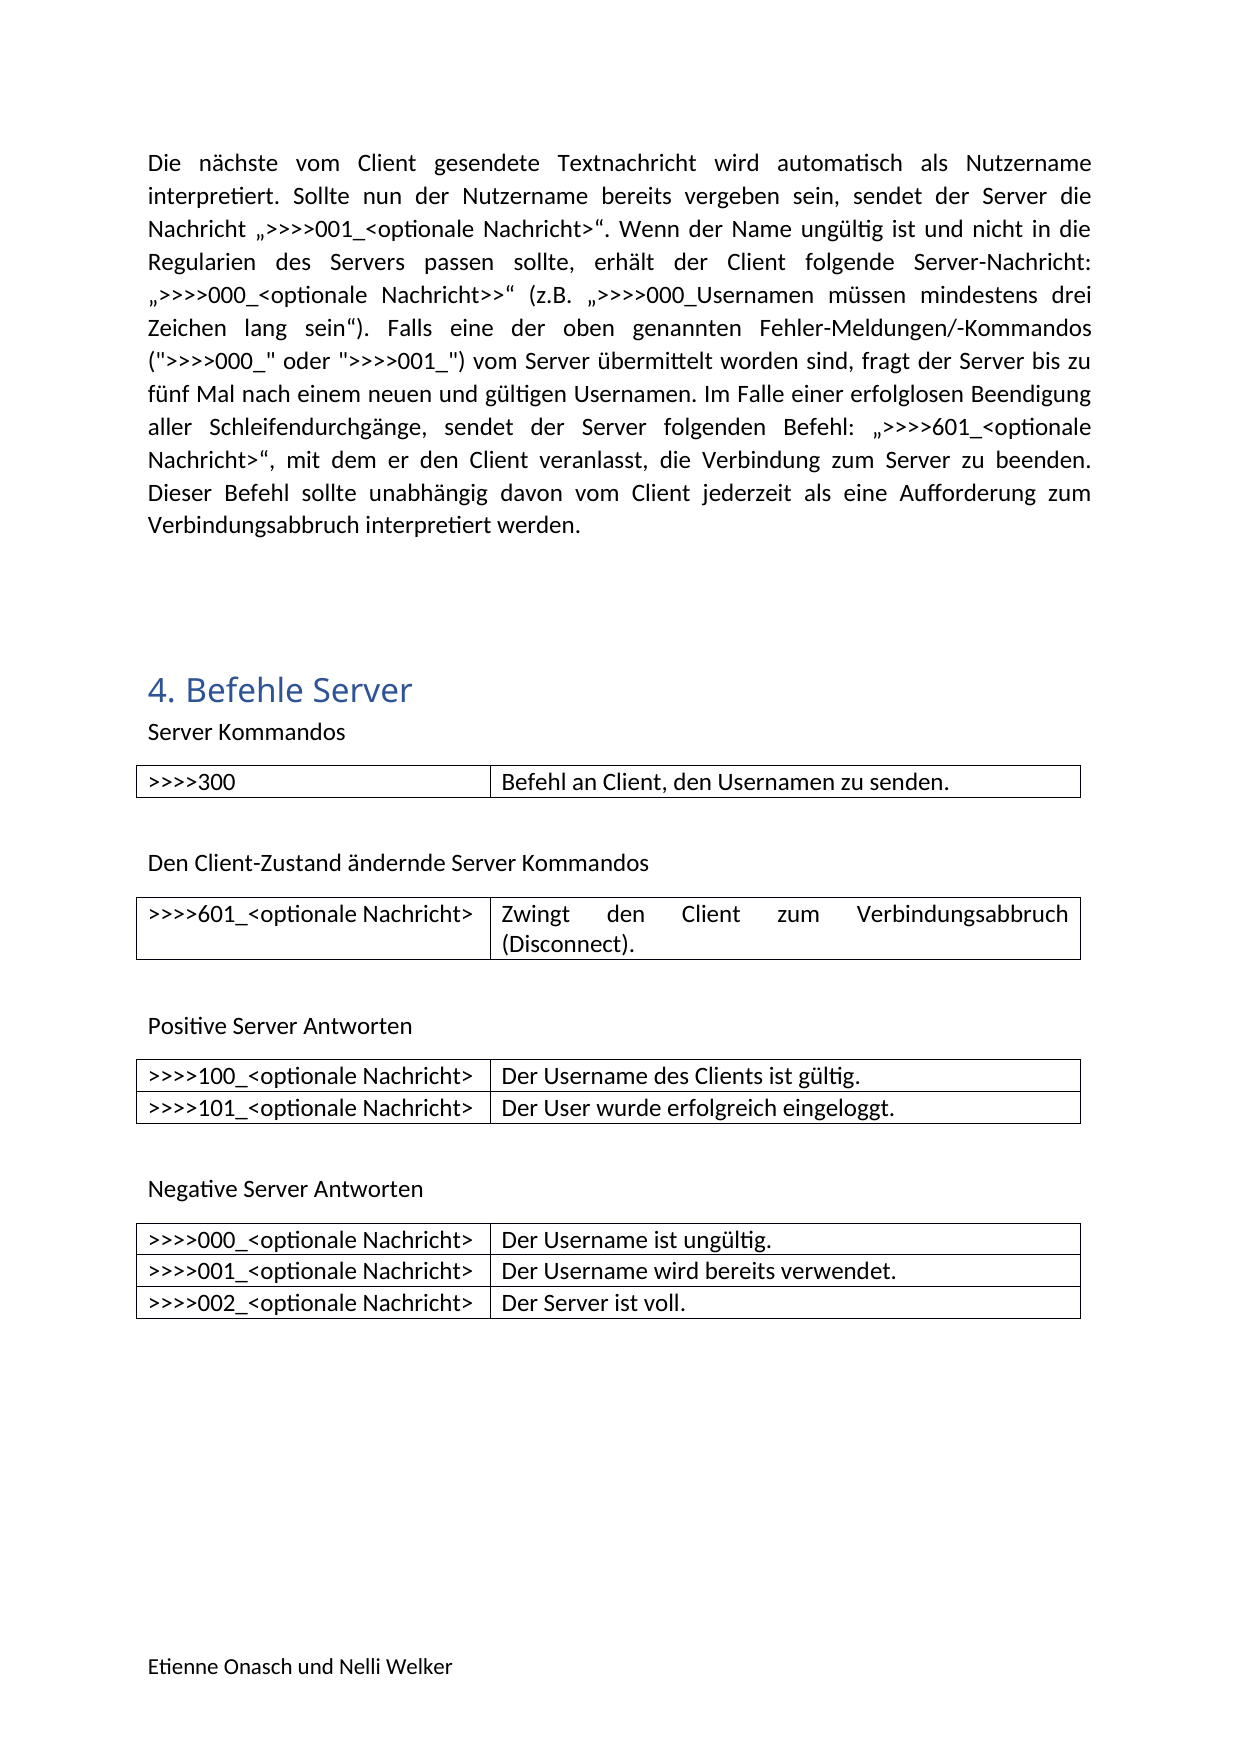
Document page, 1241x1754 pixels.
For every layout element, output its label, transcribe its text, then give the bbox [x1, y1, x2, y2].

table_header Der Username des Clients ist gültig. [491, 1060, 1080, 1091]
table_cell >>>>101_<optionale Nachricht> [137, 1092, 490, 1122]
table_header >>>>000_<optionale Nachricht> [137, 1224, 490, 1254]
text Negative Server Antworten [148, 1173, 1093, 1204]
table_cell >>>>001_<optionale Nachricht> [137, 1255, 490, 1286]
text Positive Server Antworten [148, 1010, 1093, 1040]
table_cell Der Server ist voll. [491, 1287, 1080, 1317]
text Server Kommandos [148, 716, 1093, 746]
text Den Client-Zustand ändernde Server Kommandos [148, 847, 1093, 878]
table_cell Der User wurde erfolgreich eingeloggt. [491, 1092, 1080, 1122]
table_header Der Username ist ungültig. [491, 1224, 1080, 1254]
table_header Befehl an Client, den Usernamen zu senden. [491, 766, 1080, 797]
text Die nächste vom Client gesendete Textnachricht wird automatisch als Nutzername interpretiert. Sollte nun der Nutzername bereits vergeben sein, sendet der Server die Nachricht „>>>>001_<optionale Nachricht>“. Wenn der Name ungültig ist und nicht in die Regularien des Servers passen sollte, erhält der Client folgende Server-Nachricht: „>>>>000_<optionale Nachricht>>“ (z.B. „>>>>000_Usernamen müssen mindestens drei Zeichen lang sein“). Falls eine der oben genannten Fehler-Meldungen/-Kommandos (">>>>000_" oder ">>>>001_") vom Server übermittelt worden sind, fragt der Server bis zu fünf Mal nach einem neuen und gültigen Usernamen. Im Falle einer erfolglosen Beendigung aller Schleifendurchgänge, sendet der Server folgenden Befehl: „>>>>601_<optionale Nachricht>“, mit dem er den Client veranlasst, die Verbindung zum Server zu beenden. Dieser Befehl sollte unabhängig davon vom Client jederzeit als eine Aufforderung zum Verbindungsabbruch interpretiert werden. [148, 148, 1093, 540]
table_cell Der Username wird bereits verwendet. [491, 1255, 1080, 1286]
subtitle Befehle Server [148, 667, 1093, 712]
table_header >>>>601_<optionale Nachricht> [137, 898, 490, 959]
table_header >>>>100_<optionale Nachricht> [137, 1060, 490, 1091]
table_header Zwingt den Client zum Verbindungsabbruch (Disconnect). [491, 898, 1080, 959]
table_cell >>>>002_<optionale Nachricht> [137, 1287, 490, 1317]
table_header >>>>300 [137, 766, 490, 797]
